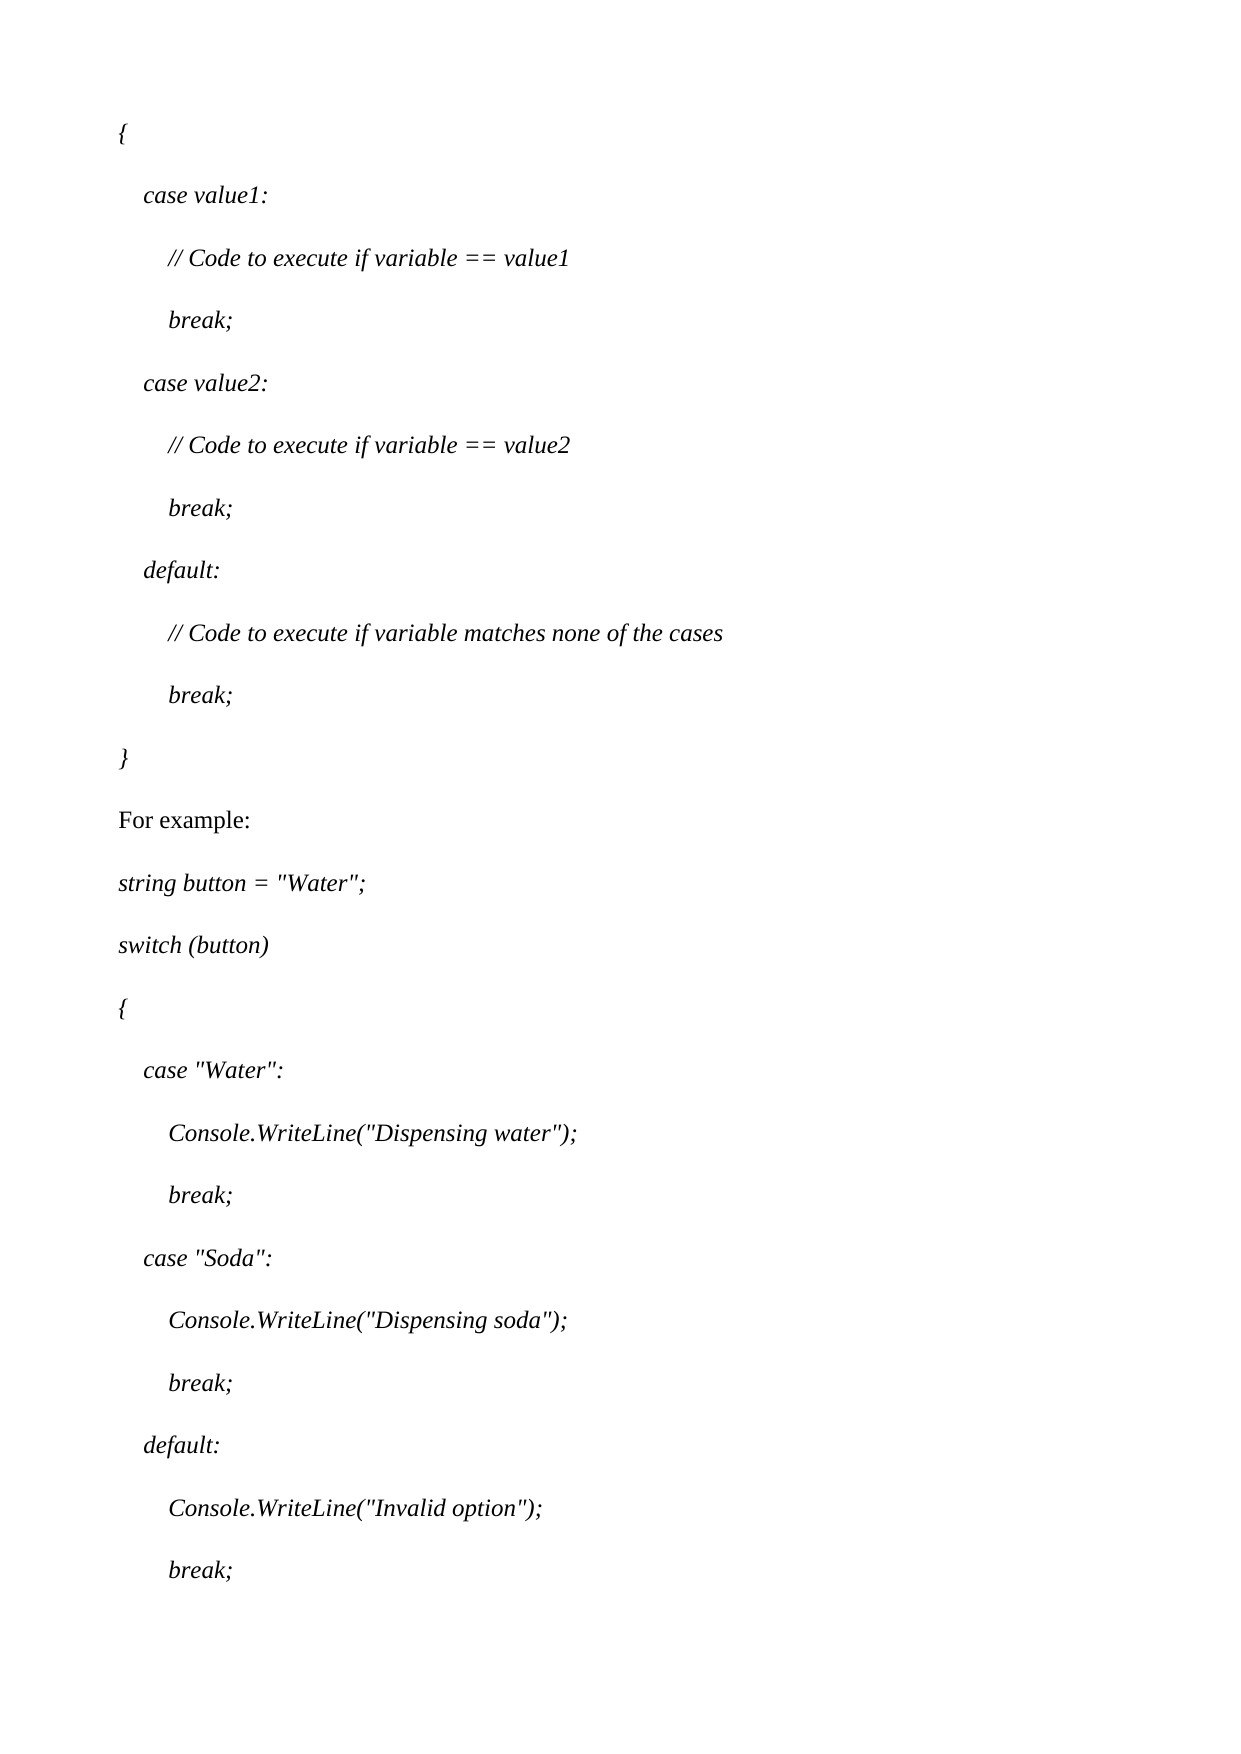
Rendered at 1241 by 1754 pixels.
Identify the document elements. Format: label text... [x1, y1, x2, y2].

text default: [118, 1431, 1122, 1459]
text Console.WriteLine("Invalid option"); [118, 1493, 1122, 1522]
text default: [118, 556, 1122, 584]
text break; [118, 1368, 1122, 1397]
text // Code to execute if variable matches none of the cases [118, 618, 1122, 647]
text break; [118, 306, 1122, 334]
text { [118, 118, 1122, 147]
text string button = "Water"; [118, 868, 1122, 897]
text Console.WriteLine("Dispensing water"); [118, 1118, 1122, 1147]
text { [118, 993, 1122, 1022]
text Console.WriteLine("Dispensing soda"); [118, 1306, 1122, 1334]
text // Code to execute if variable == value2 [118, 431, 1122, 459]
text break; [118, 681, 1122, 709]
text switch (button) [118, 931, 1122, 959]
text // Code to execute if variable == value1 [118, 243, 1122, 272]
text break; [118, 1181, 1122, 1209]
text For example: [118, 806, 1122, 834]
text case value2: [118, 368, 1122, 397]
text case "Soda": [118, 1243, 1122, 1272]
text case "Water": [118, 1056, 1122, 1084]
text break; [118, 1556, 1122, 1584]
text break; [118, 493, 1122, 522]
text case value1: [118, 181, 1122, 209]
text } [118, 743, 1122, 772]
